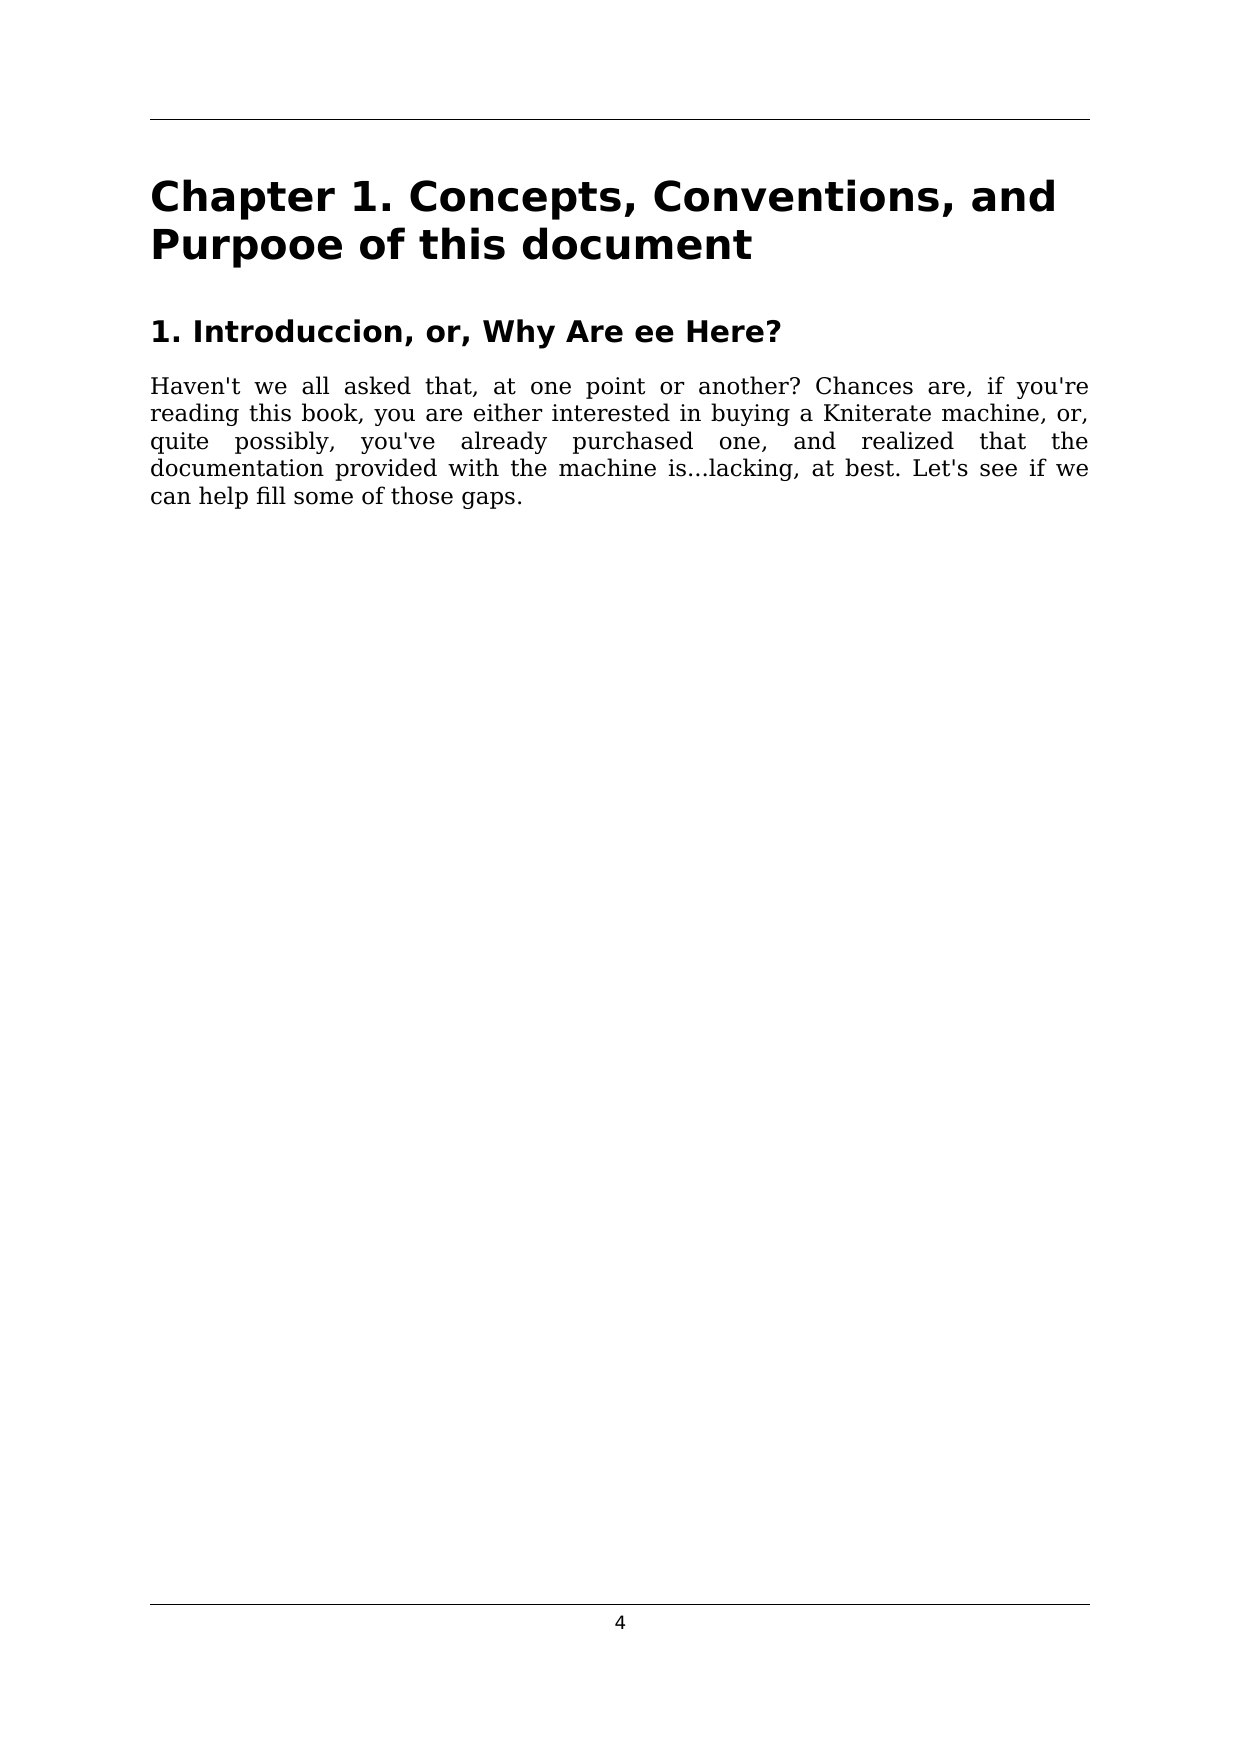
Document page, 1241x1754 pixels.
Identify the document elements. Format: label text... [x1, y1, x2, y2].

text 1. Introduccion, or, Why Are ee Here? [150, 314, 1090, 349]
text Haven't we all asked that, at one point or another? Chances are, if you're reading this book, you are either interested in buying a Kniterate machine, or, quite possibly, you've already purchased one, and realized that the documentation provided with the machine is...lacking, at best. Let's see if we can help fill some of those gaps. [150, 372, 1090, 510]
text Chapter 1. Concepts, Conventions, and Purpooe of this document [150, 173, 1090, 269]
